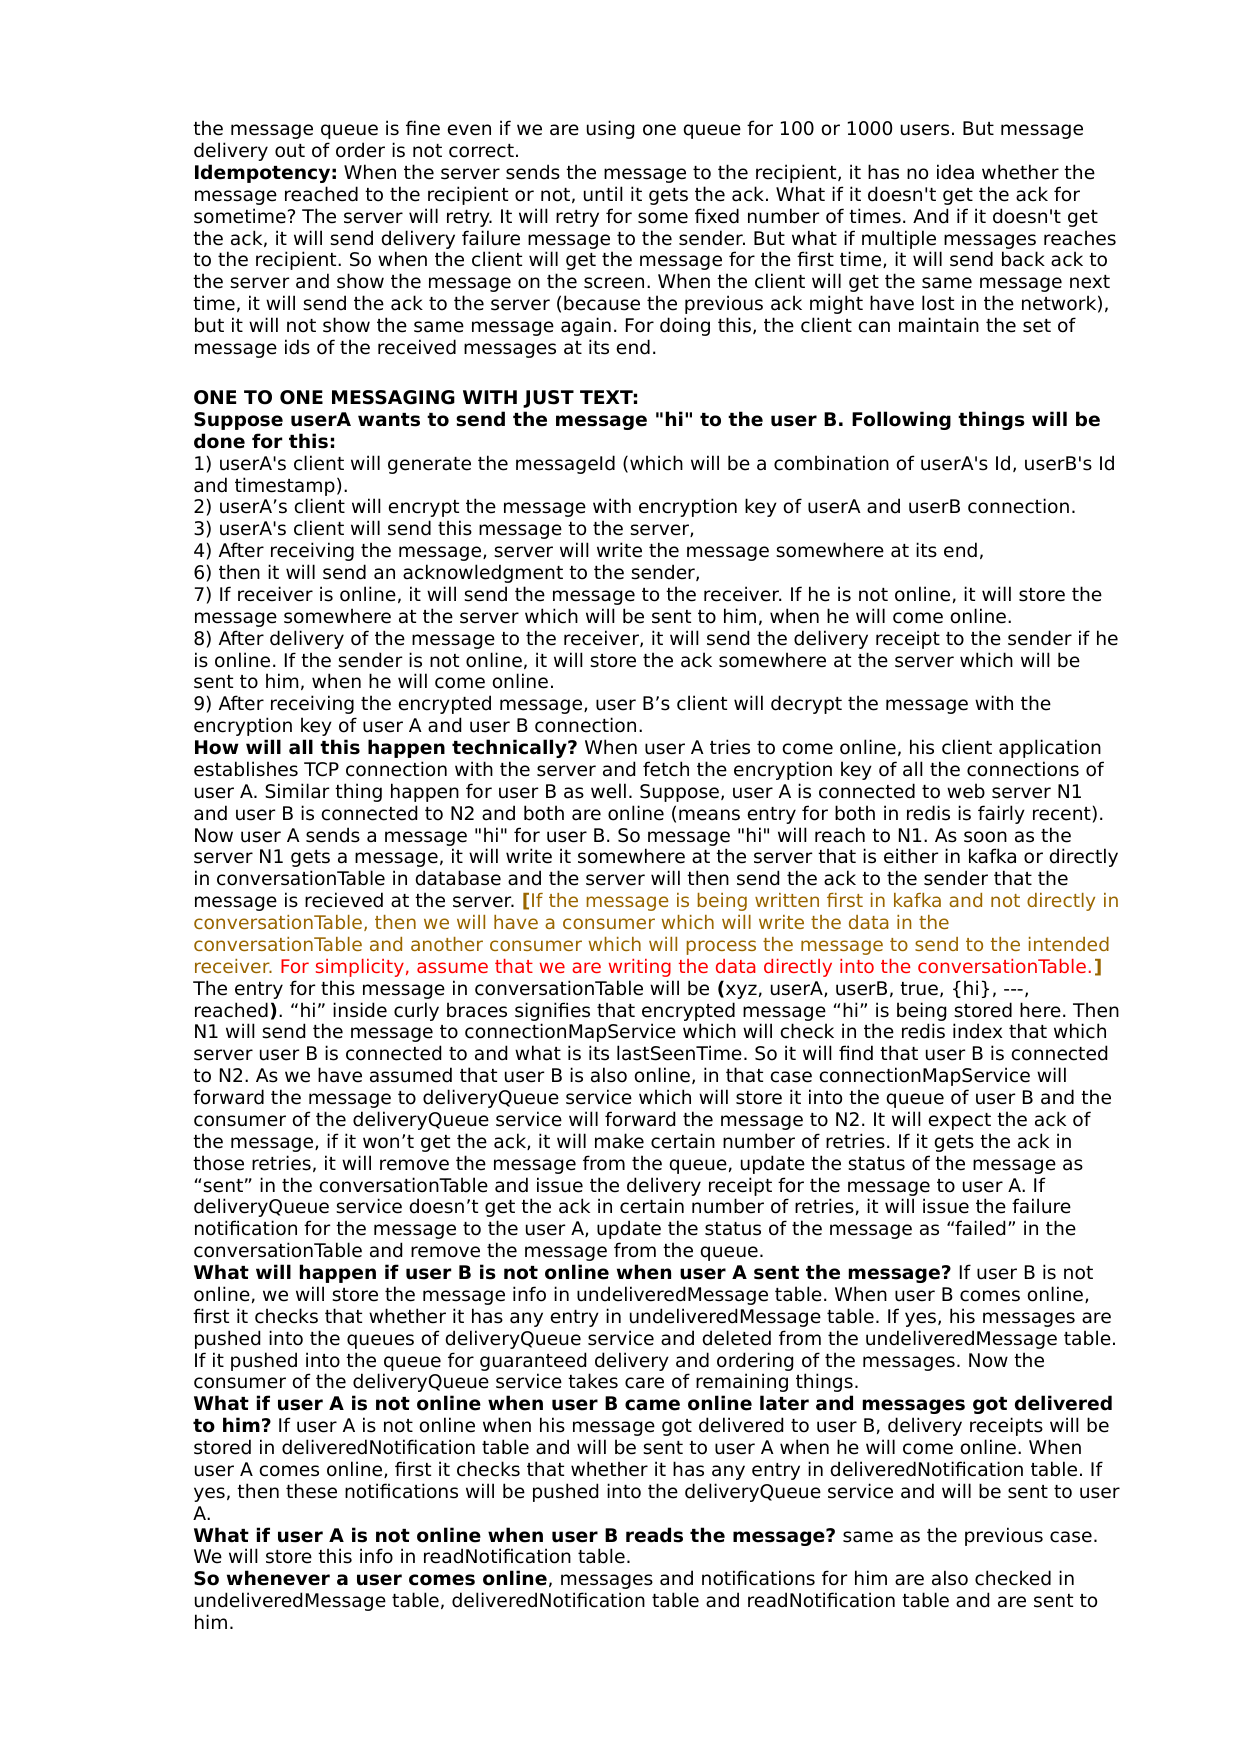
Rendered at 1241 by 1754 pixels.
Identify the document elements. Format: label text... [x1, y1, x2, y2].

list So whenever a user comes online, messages and notifications for him are also checked in undeliveredMessage table, deliveredNotification table and readNotification table and are sent to him. [156, 1568, 1122, 1634]
list What will happen if user B is not online when user A sent the message? If user B is not online, we will store the message info in undeliveredMessage table. When user B comes online, first it checks that whether it has any entry in undeliveredMessage table. If yes, his messages are pushed into the queues of deliveryQueue service and deleted from the undeliveredMessage table. If it pushed into the queue for guaranteed delivery and ordering of the messages. Now the consumer of the deliveryQueue service takes care of remaining things. [156, 1262, 1122, 1393]
list 6) then it will send an acknowledgment to the sender, [156, 562, 1122, 584]
list 1) userA's client will generate the messageId (which will be a combination of userA's Id, userB's Id and timestamp). [156, 453, 1122, 496]
list 4) After receiving the message, server will write the message somewhere at its end, [156, 540, 1122, 562]
list Idempotency: When the server sends the message to the recipient, it has no idea whether the message reached to the recipient or not, until it gets the ack. What if it doesn't get the ack for sometime? The server will retry. It will retry for some fixed number of times. And if it doesn't get the ack, it will send delivery failure message to the sender. But what if multiple messages reaches to the recipient. So when the client will get the message for the first time, it will send back ack to the server and show the message on the screen. When the client will get the same message next time, it will send the ack to the server (because the previous ack might have lost in the network), but it will not show the same message again. For doing this, the client can maintain the set of message ids of the received messages at its end. [156, 162, 1122, 359]
list 2) userA’s client will encrypt the message with encryption key of userA and userB connection. [156, 496, 1122, 518]
list How will all this happen technically? When user A tries to come online, his client application establishes TCP connection with the server and fetch the encryption key of all the connections of user A. Similar thing happen for user B as well. Suppose, user A is connected to web server N1 and user B is connected to N2 and both are online (means entry for both in redis is fairly recent). Now user A sends a message "hi" for user B. So message "hi" will reach to N1. As soon as the server N1 gets a message, it will write it somewhere at the server that is either in kafka or directly in conversationTable in database and the server will then send the ack to the sender that the message is recieved at the server. [If the message is being written first in kafka and not directly in conversationTable, then we will have a consumer which will write the data in the conversationTable and another consumer which will process the message to send to the intended receiver. For simplicity, assume that we are writing the data directly into the conversationTable.] The entry for this message in conversationTable will be (xyz, userA, userB, true, {hi}, ---, reached). “hi” inside curly braces signifies that encrypted message “hi” is being stored here. Then N1 will send the message to connectionMapService which will check in the redis index that which server user B is connected to and what is its lastSeenTime. So it will find that user B is connected to N2. As we have assumed that user B is also online, in that case connectionMapService will forward the message to deliveryQueue service which will store it into the queue of user B and the consumer of the deliveryQueue service will forward the message to N2. It will expect the ack of the message, if it won’t get the ack, it will make certain number of retries. If it gets the ack in those retries, it will remove the message from the queue, update the status of the message as “sent” in the conversationTable and issue the delivery receipt for the message to user A. If deliveryQueue service doesn’t get the ack in certain number of retries, it will issue the failure notification for the message to the user A, update the status of the message as “failed” in the conversationTable and remove the message from the queue. [156, 737, 1122, 1262]
list the message queue is fine even if we are using one queue for 100 or 1000 users. But message delivery out of order is not correct. [156, 118, 1122, 162]
list Suppose userA wants to send the message "hi" to the user B. Following things will be done for this: [156, 409, 1122, 453]
list 8) After delivery of the message to the receiver, it will send the delivery receipt to the sender if he is online. If the sender is not online, it will store the ack somewhere at the server which will be sent to him, when he will come online. [156, 628, 1122, 693]
list ONE TO ONE MESSAGING WITH JUST TEXT: [156, 387, 1122, 409]
list What if user A is not online when user B reads the message? same as the previous case. We will store this info in readNotification table. [156, 1524, 1122, 1568]
list 3) userA's client will send this message to the server, [156, 518, 1122, 540]
list 9) After receiving the encrypted message, user B’s client will decrypt the message with the encryption key of user A and user B connection. [156, 693, 1122, 737]
list What if user A is not online when user B came online later and messages got delivered to him? If user A is not online when his message got delivered to user B, delivery receipts will be stored in deliveredNotification table and will be sent to user A when he will come online. When user A comes online, first it checks that whether it has any entry in deliveredNotification table. If yes, then these notifications will be pushed into the deliveryQueue service and will be sent to user A. [156, 1393, 1122, 1524]
list 7) If receiver is online, it will send the message to the receiver. If he is not online, it will store the message somewhere at the server which will be sent to him, when he will come online. [156, 584, 1122, 628]
